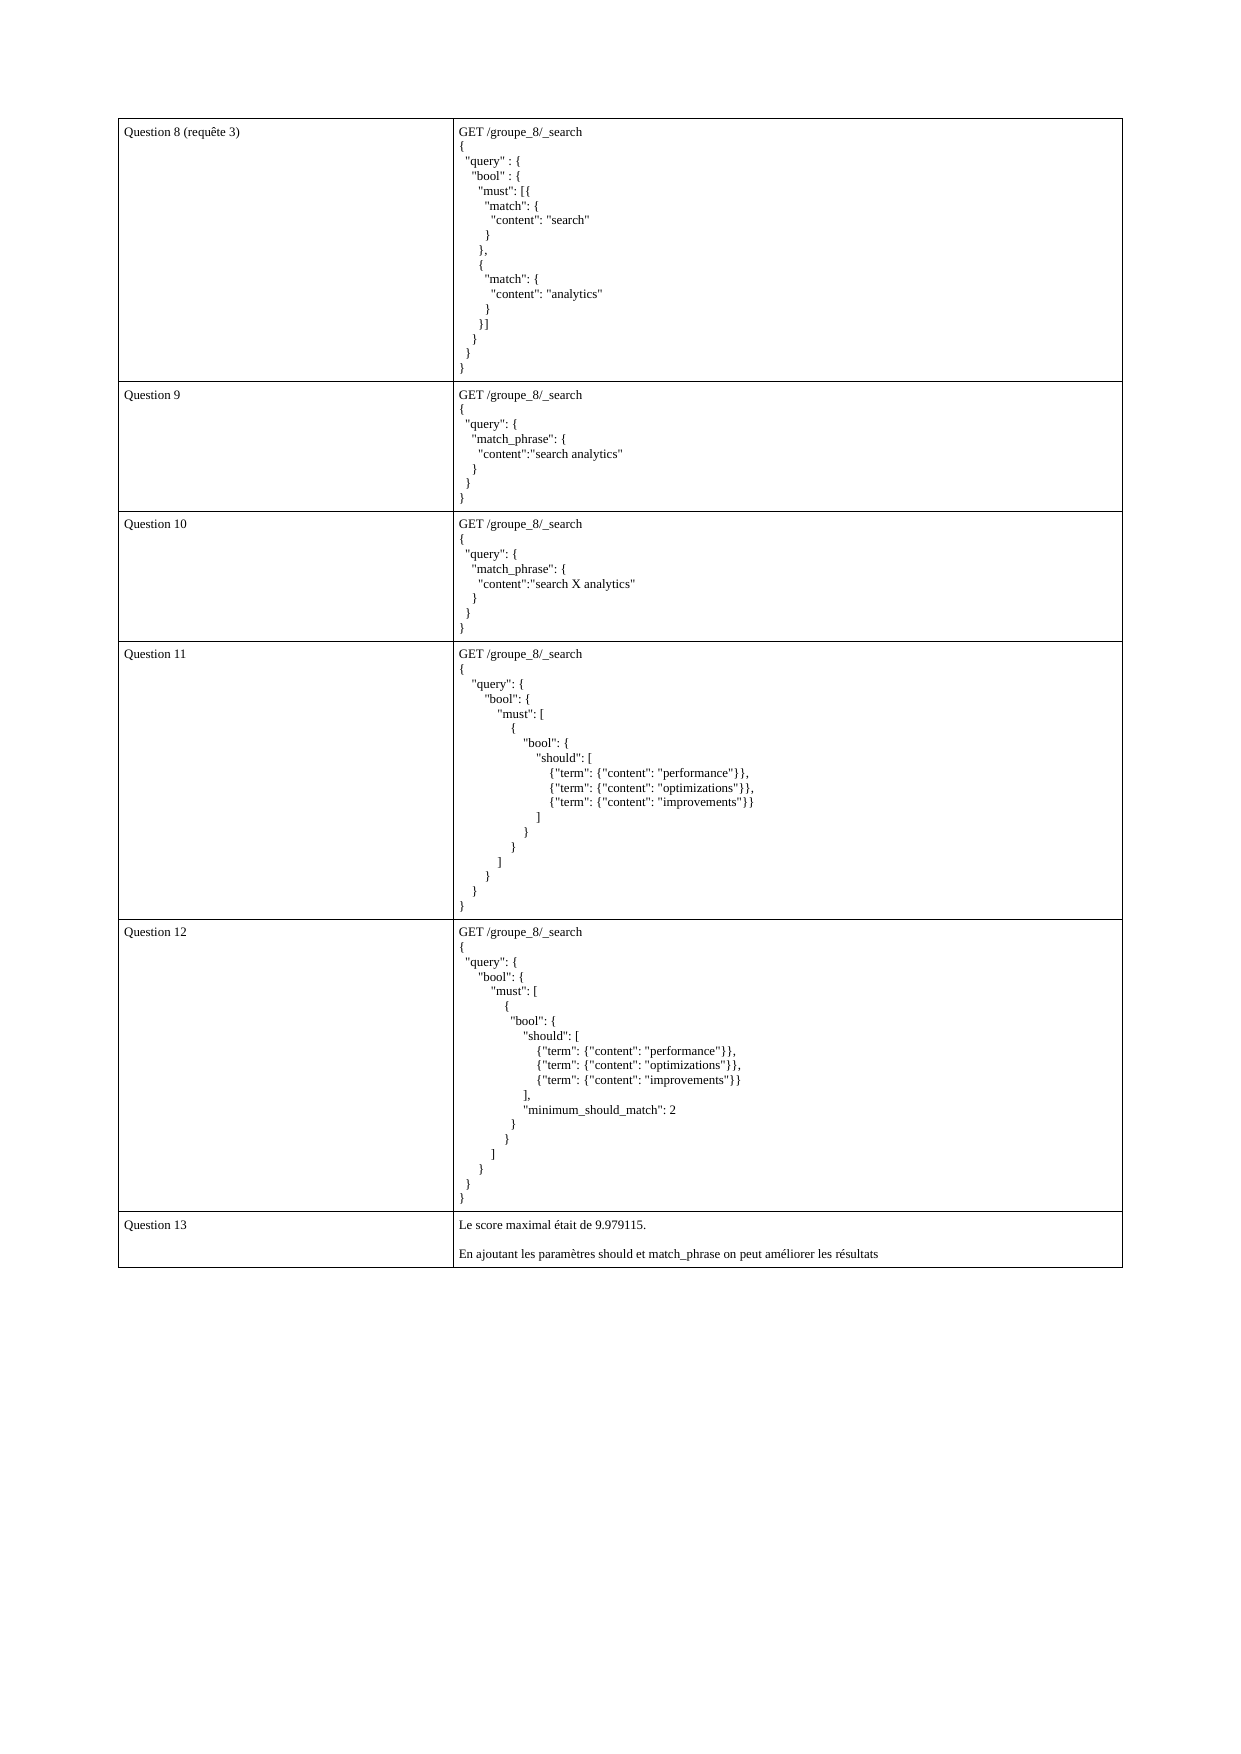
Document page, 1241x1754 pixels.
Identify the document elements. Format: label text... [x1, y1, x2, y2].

table_cell Question 8 (requête 3) [119, 119, 453, 381]
table_cell Question 9 [119, 382, 453, 511]
table_cell GET /groupe_8/_search { "query": { "match_phrase": { "content":"search analytics" } } } [454, 382, 1122, 511]
table_cell GET /groupe_8/_search { "query": { "bool": { "must": [ { "bool": { "should": [ {"term": {"content": "performance"}}, {"term": {"content": "optimizations"}}, {"term": {"content": "improvements"}} ], "minimum_should_match": 2 } } ] } } } [454, 920, 1122, 1211]
table_cell GET /groupe_8/_search { "query": { "match_phrase": { "content":"search X analytics" } } } [454, 512, 1122, 641]
table_cell Le score maximal était de 9.979115. En ajoutant les paramètres should et match_phrase on peut améliorer les résultats [454, 1212, 1122, 1267]
table_cell GET /groupe_8/_search { "query" : { "bool" : { "must": [{ "match": { "content": "search" } }, { "match": { "content": "analytics" } }] } } } [454, 119, 1122, 381]
table_cell Question 13 [119, 1212, 453, 1267]
table_cell Question 11 [119, 642, 453, 919]
table_cell Question 12 [119, 920, 453, 1211]
table_cell GET /groupe_8/_search { "query": { "bool": { "must": [ { "bool": { "should": [ {"term": {"content": "performance"}}, {"term": {"content": "optimizations"}}, {"term": {"content": "improvements"}} ] } } ] } } } [454, 642, 1122, 919]
table_cell Question 10 [119, 512, 453, 641]
